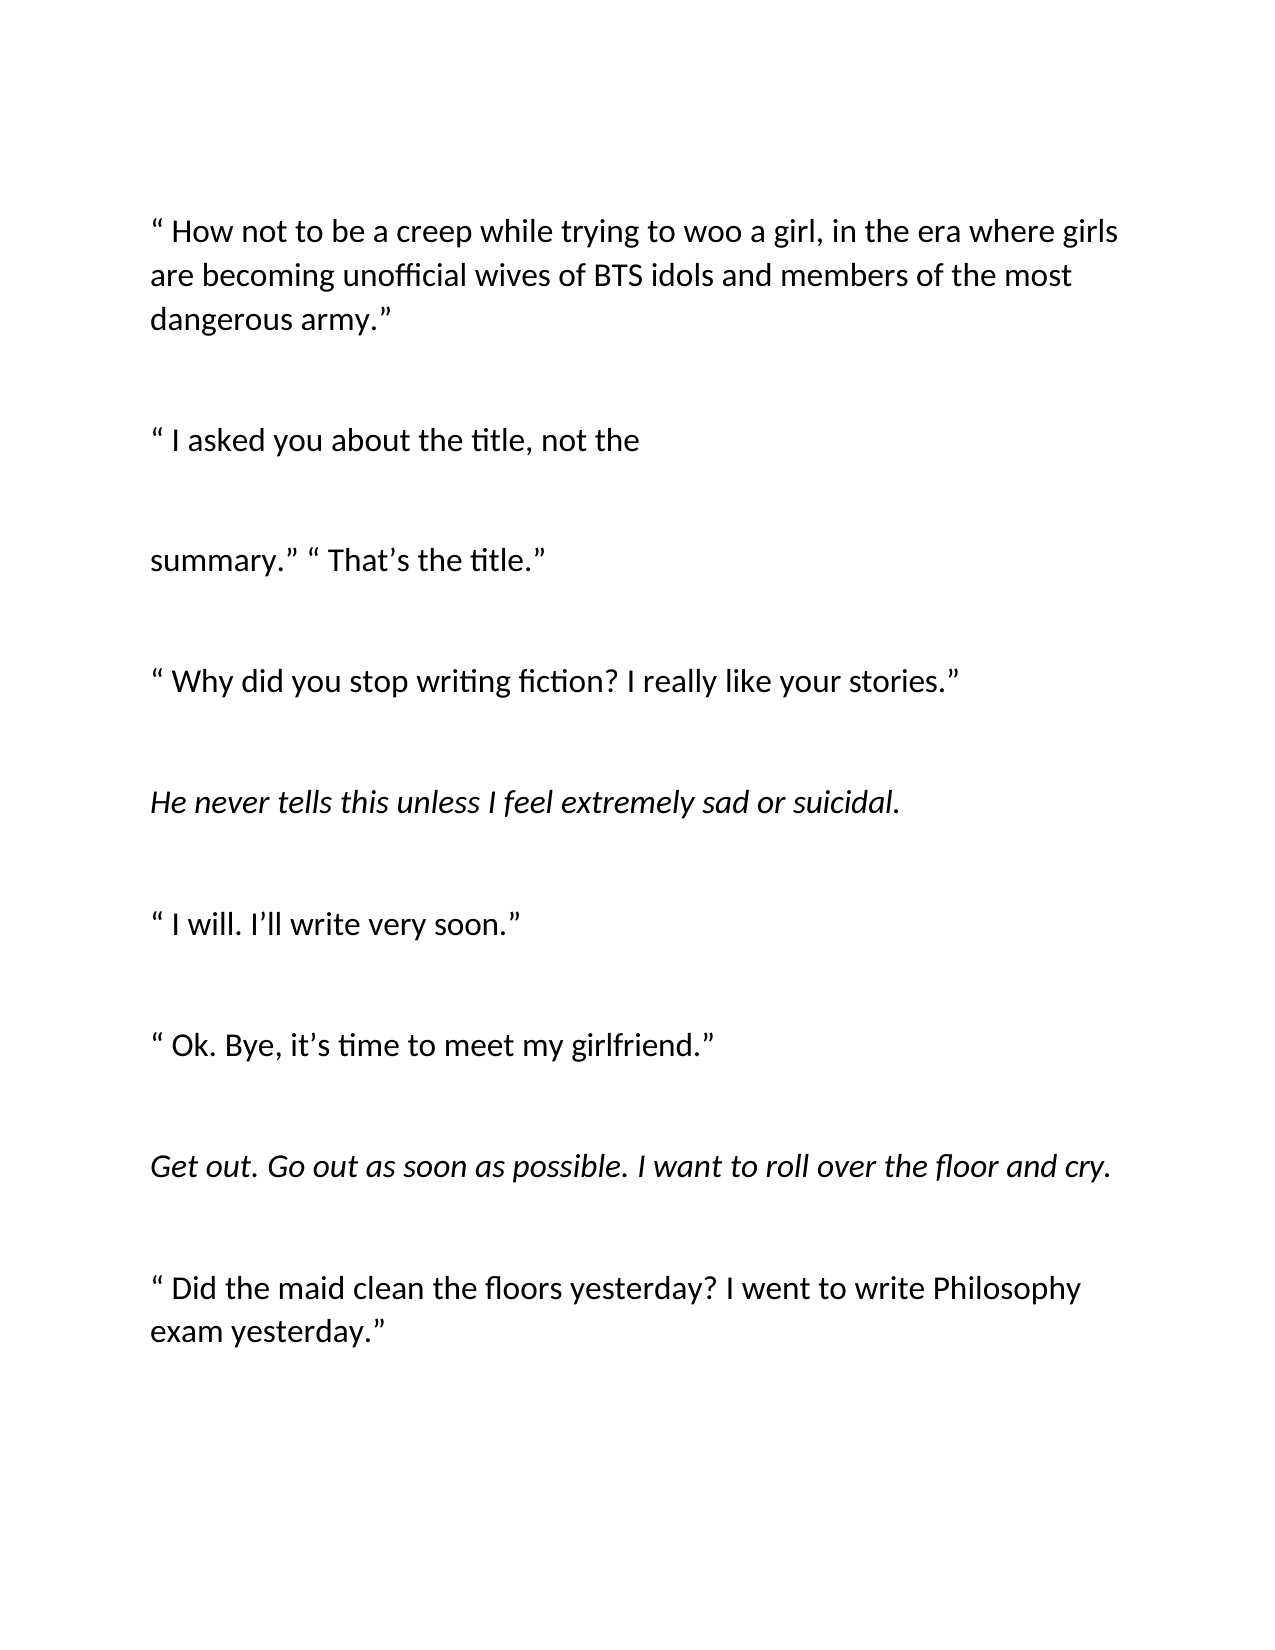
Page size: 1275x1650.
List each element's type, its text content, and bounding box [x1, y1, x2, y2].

text “ I asked you about the title, not the summary.” “ That’s the title.” [150, 419, 794, 580]
text “ Did the maid clean the floors yesterday? I went to write Philosophy exam yesterday.” [150, 1267, 1120, 1351]
text Get out. Go out as soon as possible. I want to roll over the floor and cry. [150, 1145, 1162, 1186]
text “ Why did you stop writing fiction? I really like your stories.” [150, 660, 1162, 701]
text “ Ok. Bye, it’s time to meet my girlfriend.” [150, 1024, 1162, 1065]
text He never tells this unless I feel extremely sad or suicidal. [150, 781, 1162, 822]
text “ How not to be a creep while trying to woo a girl, in the era where girls are becoming unofficial wives of BTS idols and members of the most dangerous army.” [150, 211, 1120, 338]
text “ I will. I’ll write very soon.” [150, 903, 1162, 943]
